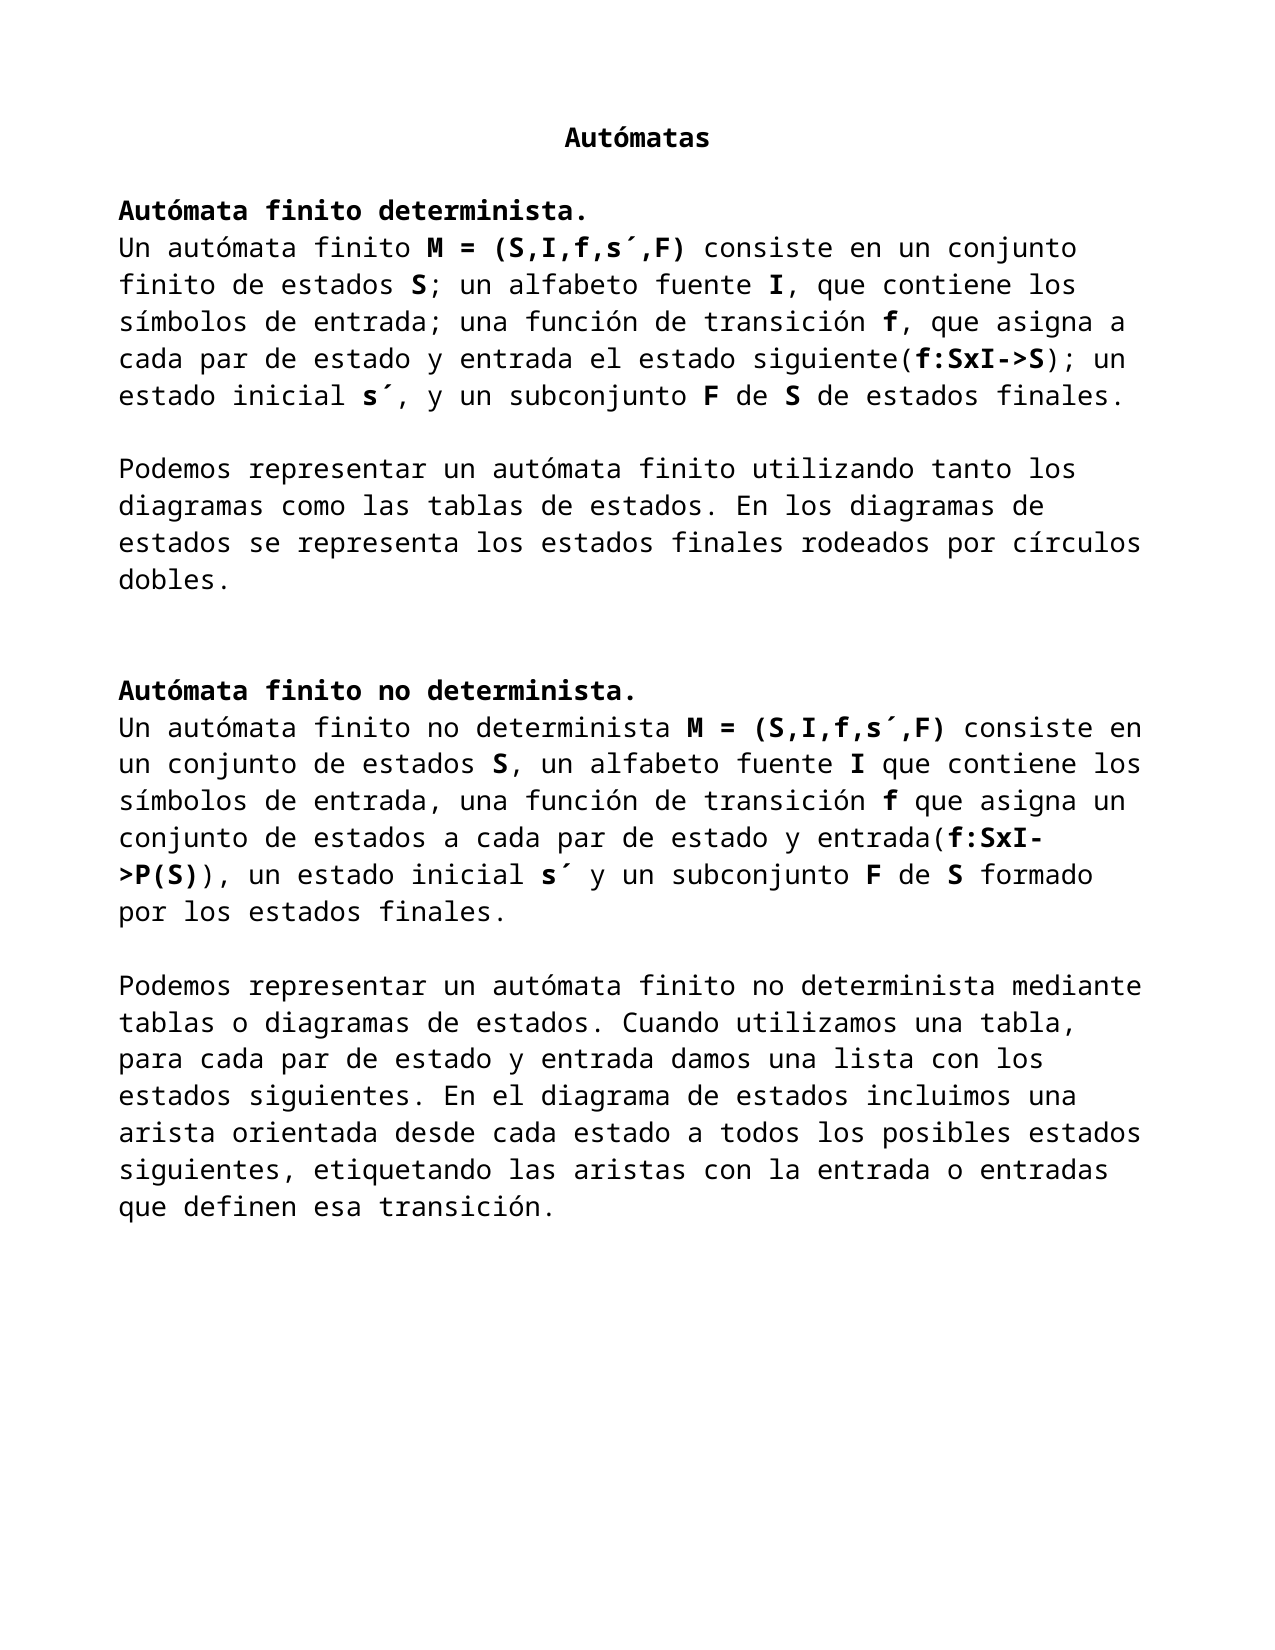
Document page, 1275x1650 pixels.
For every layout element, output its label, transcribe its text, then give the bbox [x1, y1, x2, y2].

text Podemos representar un autómata finito no determinista mediante tablas o diagramas de estados. Cuando utilizamos una tabla, para cada par de estado y entrada damos una lista con los estados siguientes. En el diagrama de estados incluimos una arista orientada desde cada estado a todos los posibles estados siguientes, etiquetando las aristas con la entrada o entradas que definen esa transición. [118, 966, 1157, 1224]
text Podemos representar un autómata finito utilizando tanto los diagramas como las tablas de estados. En los diagramas de estados se representa los estados finales rodeados por círculos dobles. [118, 450, 1157, 597]
text Un autómata finito M = (S,I,f,s´,F) consiste en un conjunto finito de estados S; un alfabeto fuente I, que contiene los símbolos de entrada; una función de transición f, que asigna a cada par de estado y entrada el estado siguiente(f:SxI->S); un estado inicial s´, y un subconjunto F de S de estados finales. [118, 229, 1157, 413]
text Un autómata finito no determinista M = (S,I,f,s´,F) consiste en un conjunto de estados S, un alfabeto fuente I que contiene los símbolos de entrada, una función de transición f que asigna un conjunto de estados a cada par de estado y entrada(f:SxI->P(S)), un estado inicial s´ y un subconjunto F de S formado por los estados finales. [118, 708, 1157, 929]
text Autómatas [118, 118, 1157, 155]
text Autómata finito no determinista. [118, 671, 1157, 708]
text Autómata finito determinista. [118, 192, 1157, 229]
